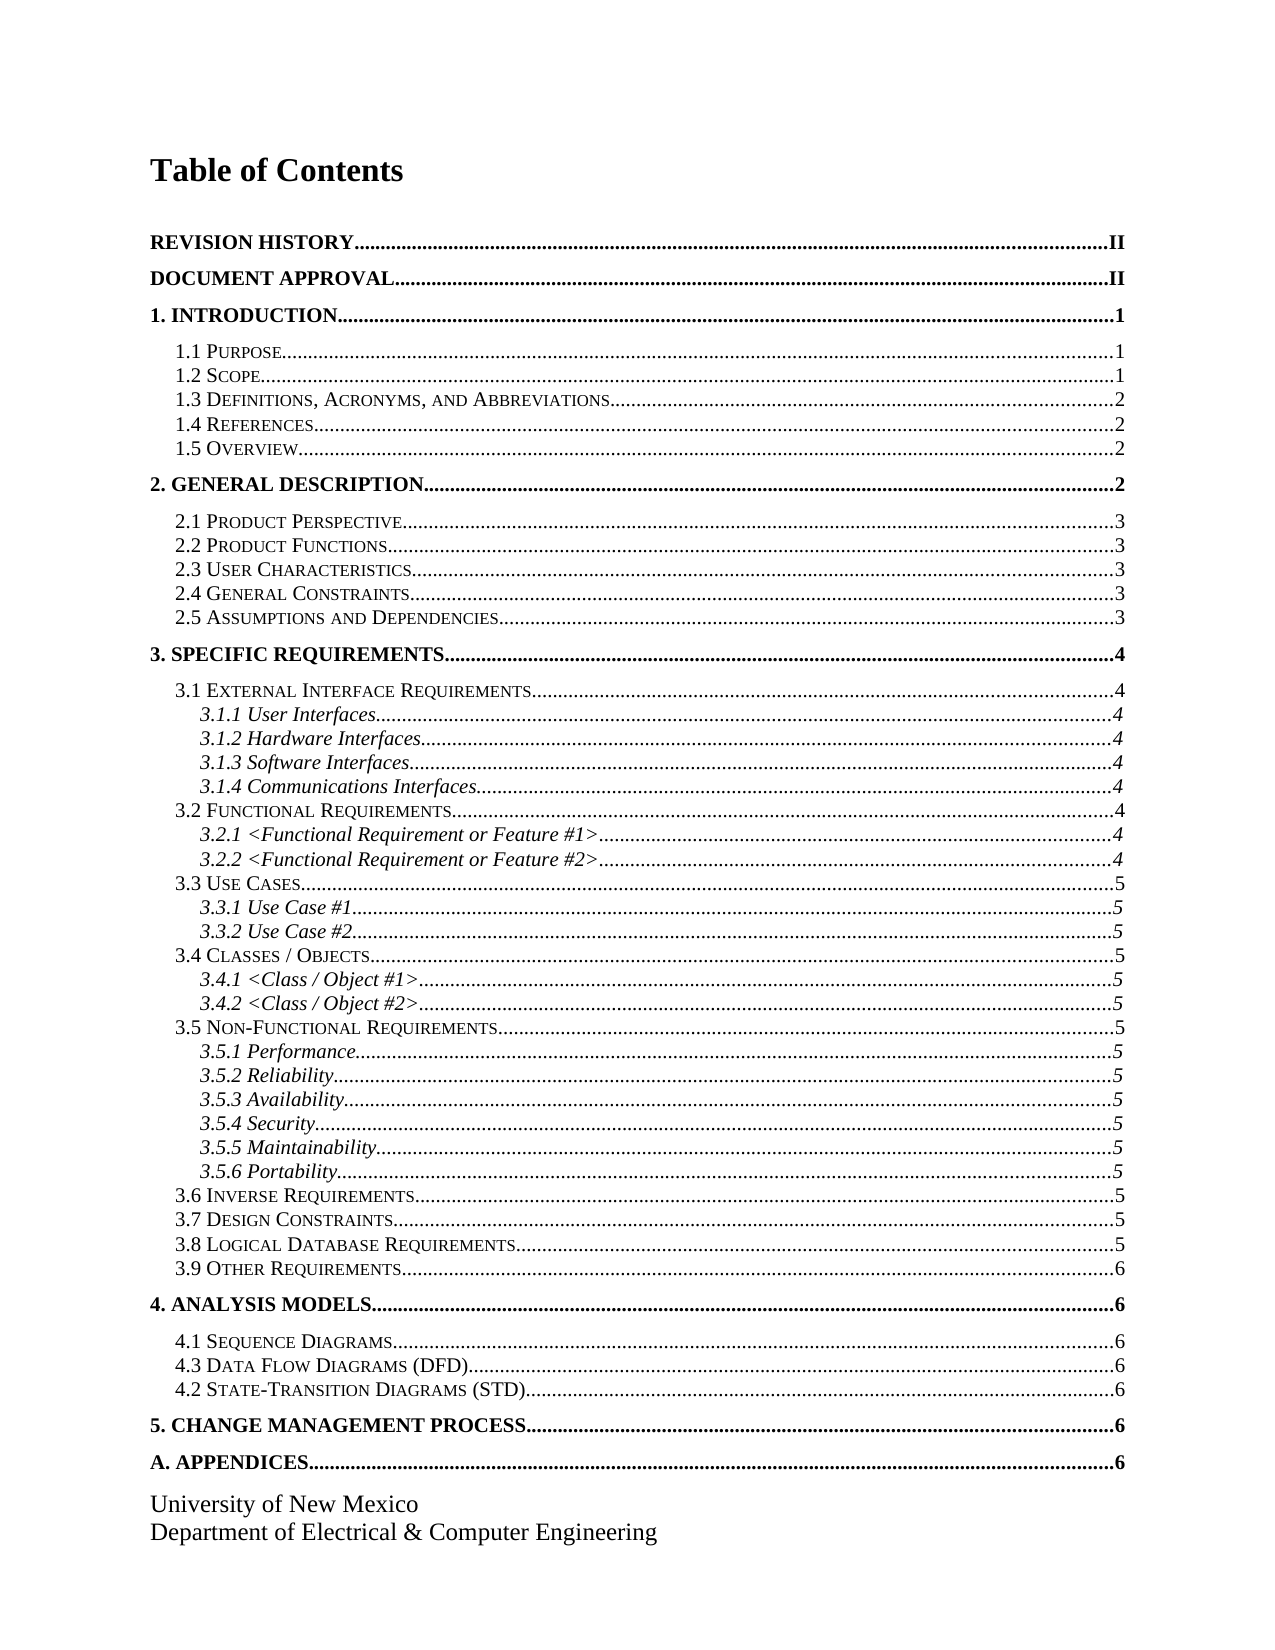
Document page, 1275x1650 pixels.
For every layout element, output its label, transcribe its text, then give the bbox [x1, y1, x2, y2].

text 1.4 References 2 [175, 411, 1125, 436]
text 2.2 Product Functions 3 [175, 533, 1125, 557]
text 3.4.2 <Class / Object #2> 5 [200, 991, 1125, 1015]
text 4. Analysis Models 6 [150, 1292, 1125, 1316]
text 3.2.2 <Functional Requirement or Feature #2> 4 [200, 846, 1125, 871]
text Document Approval ii [150, 266, 1125, 290]
text 2.4 General Constraints 3 [175, 581, 1125, 605]
text A. Appendices 6 [150, 1450, 1125, 1474]
text 1. Introduction 1 [150, 303, 1125, 327]
text 2. General Description 2 [150, 472, 1125, 496]
text 4.2 State-Transition Diagrams (STD) 6 [175, 1377, 1125, 1401]
text 5. Change Management Process 6 [150, 1413, 1125, 1437]
text 3.5.3 Availability 5 [200, 1087, 1125, 1111]
text 4.3 Data Flow Diagrams (DFD) 6 [175, 1353, 1125, 1377]
text 3.3 Use Cases 5 [175, 871, 1125, 894]
text 3.5.5 Maintainability 5 [200, 1135, 1125, 1159]
text Revision History ii [150, 229, 1125, 254]
text 3.3.2 Use Case #2 5 [200, 919, 1125, 943]
text 2.3 User Characteristics 3 [175, 557, 1125, 581]
text 1.1 Purpose 1 [175, 339, 1125, 363]
text 3.5.4 Security 5 [200, 1111, 1125, 1135]
text 3.2 Functional Requirements 4 [175, 798, 1125, 822]
text 3.6 Inverse Requirements 5 [175, 1183, 1125, 1207]
text 3.2.1 <Functional Requirement or Feature #1> 4 [200, 822, 1125, 846]
text 1.2 Scope 1 [175, 363, 1125, 387]
text 3.7 Design Constraints 5 [175, 1207, 1125, 1231]
text 3.5.6 Portability 5 [200, 1159, 1125, 1183]
text 1.3 Definitions, Acronyms, and Abbreviations 2 [175, 387, 1125, 411]
text 3.1.3 Software Interfaces 4 [200, 750, 1125, 774]
text 3.1.4 Communications Interfaces 4 [200, 774, 1125, 798]
text 3.1 External Interface Requirements 4 [175, 678, 1125, 702]
text 3.4.1 <Class / Object #1> 5 [200, 967, 1125, 991]
text 3.5 Non-Functional Requirements 5 [175, 1015, 1125, 1039]
text 3.9 Other Requirements 6 [175, 1256, 1125, 1279]
text 2.1 Product Perspective 3 [175, 509, 1125, 533]
text 3.1.2 Hardware Interfaces 4 [200, 726, 1125, 750]
text 3.1.1 User Interfaces 4 [200, 702, 1125, 726]
text 3.5.2 Reliability 5 [200, 1063, 1125, 1087]
text Table of Contents [150, 150, 1125, 188]
text 1.5 Overview 2 [175, 436, 1125, 459]
text 2.5 Assumptions and Dependencies 3 [175, 605, 1125, 629]
text 4.1 Sequence Diagrams 6 [175, 1329, 1125, 1353]
text 3. Specific Requirements 4 [150, 641, 1125, 666]
text 3.4 Classes / Objects 5 [175, 943, 1125, 967]
text 3.5.1 Performance 5 [200, 1039, 1125, 1063]
text 3.3.1 Use Case #1 5 [200, 894, 1125, 919]
text 3.8 Logical Database Requirements 5 [175, 1231, 1125, 1256]
